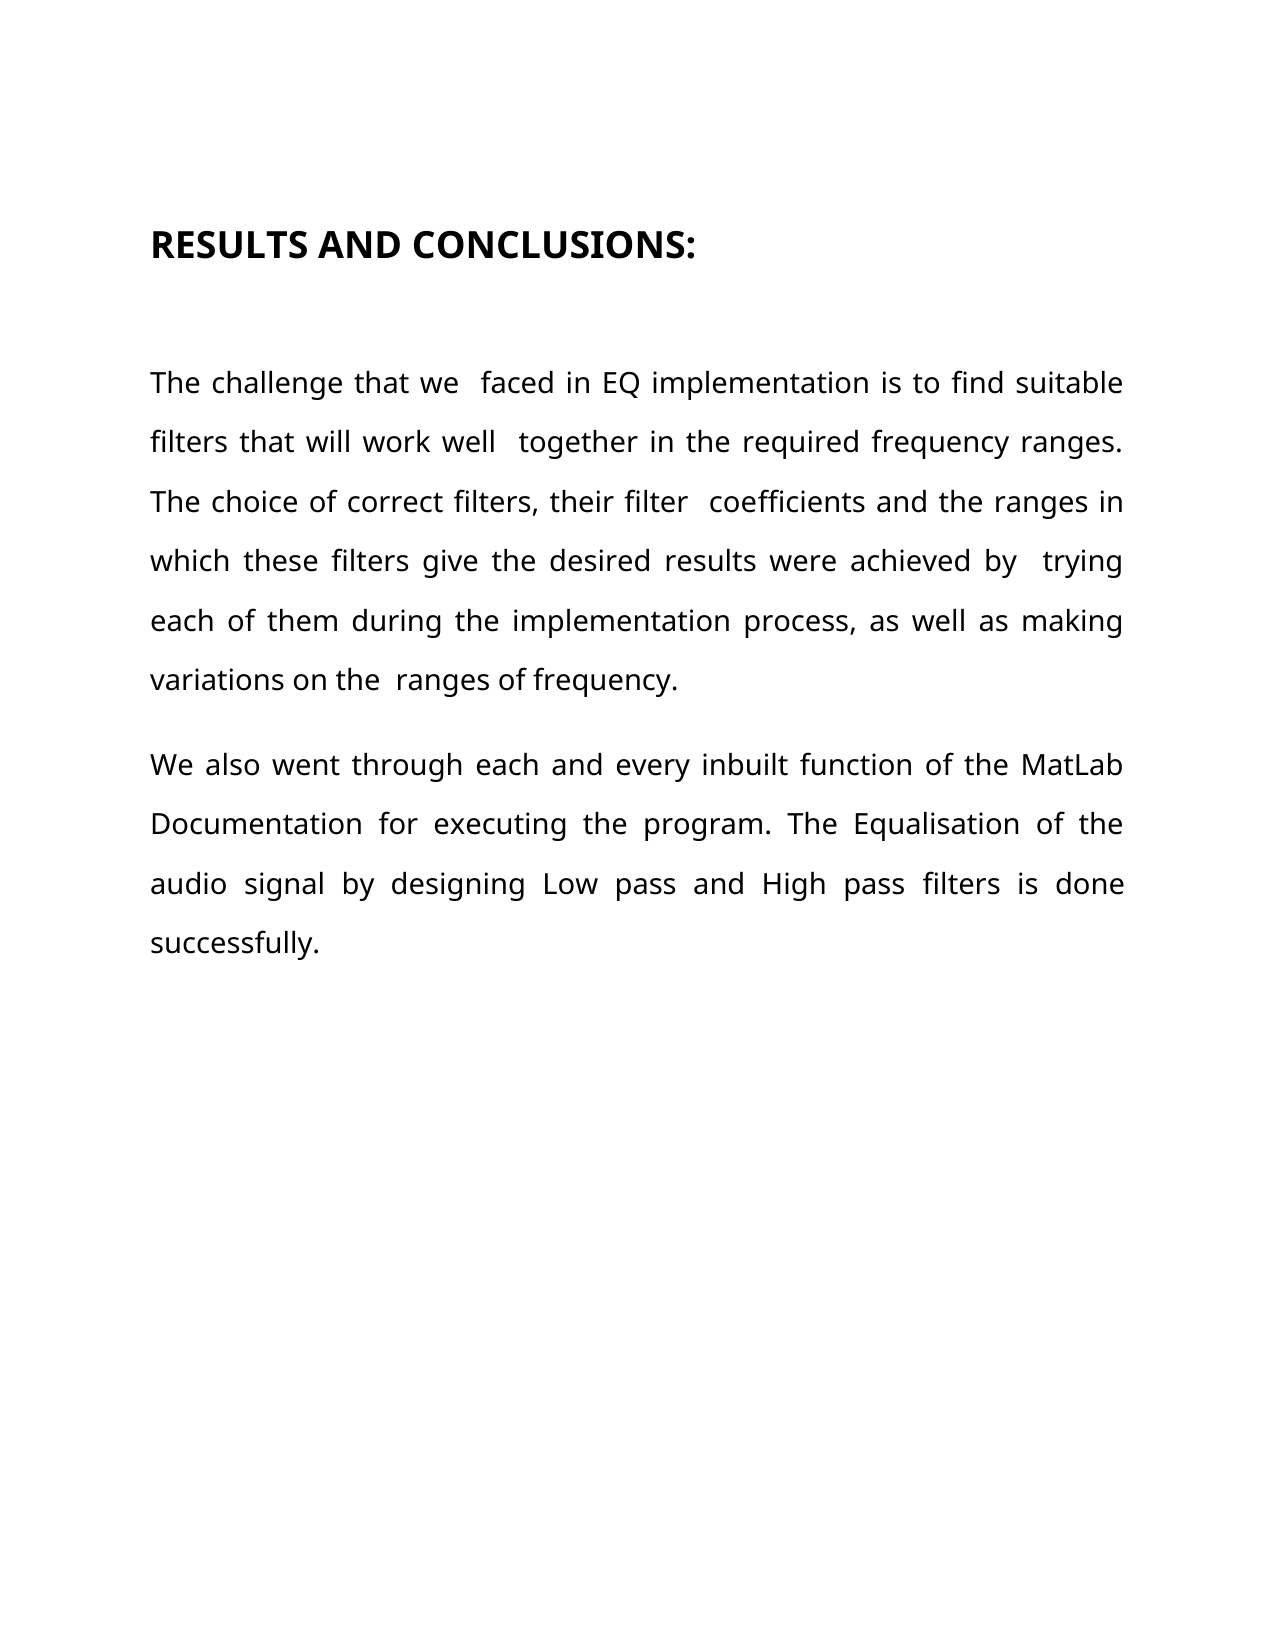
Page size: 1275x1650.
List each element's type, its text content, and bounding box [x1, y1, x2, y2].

text RESULTS AND CONCLUSIONS: [150, 218, 1125, 269]
text We also went through each and every inbuilt function of the MatLab Documentation for executing the program. The Equalisation of the audio signal by designing Low pass and High pass filters is done successfully. [150, 744, 1125, 962]
text The challenge that we faced in EQ implementation is to ﬁnd suitable ﬁlters that will work well together in the required frequency ranges. The choice of correct ﬁlters, their ﬁlter coeﬃcients and the ranges in which these ﬁlters give the desired results were achieved by trying each of them during the implementation process, as well as making variations on the ranges of frequency. [150, 362, 1125, 699]
